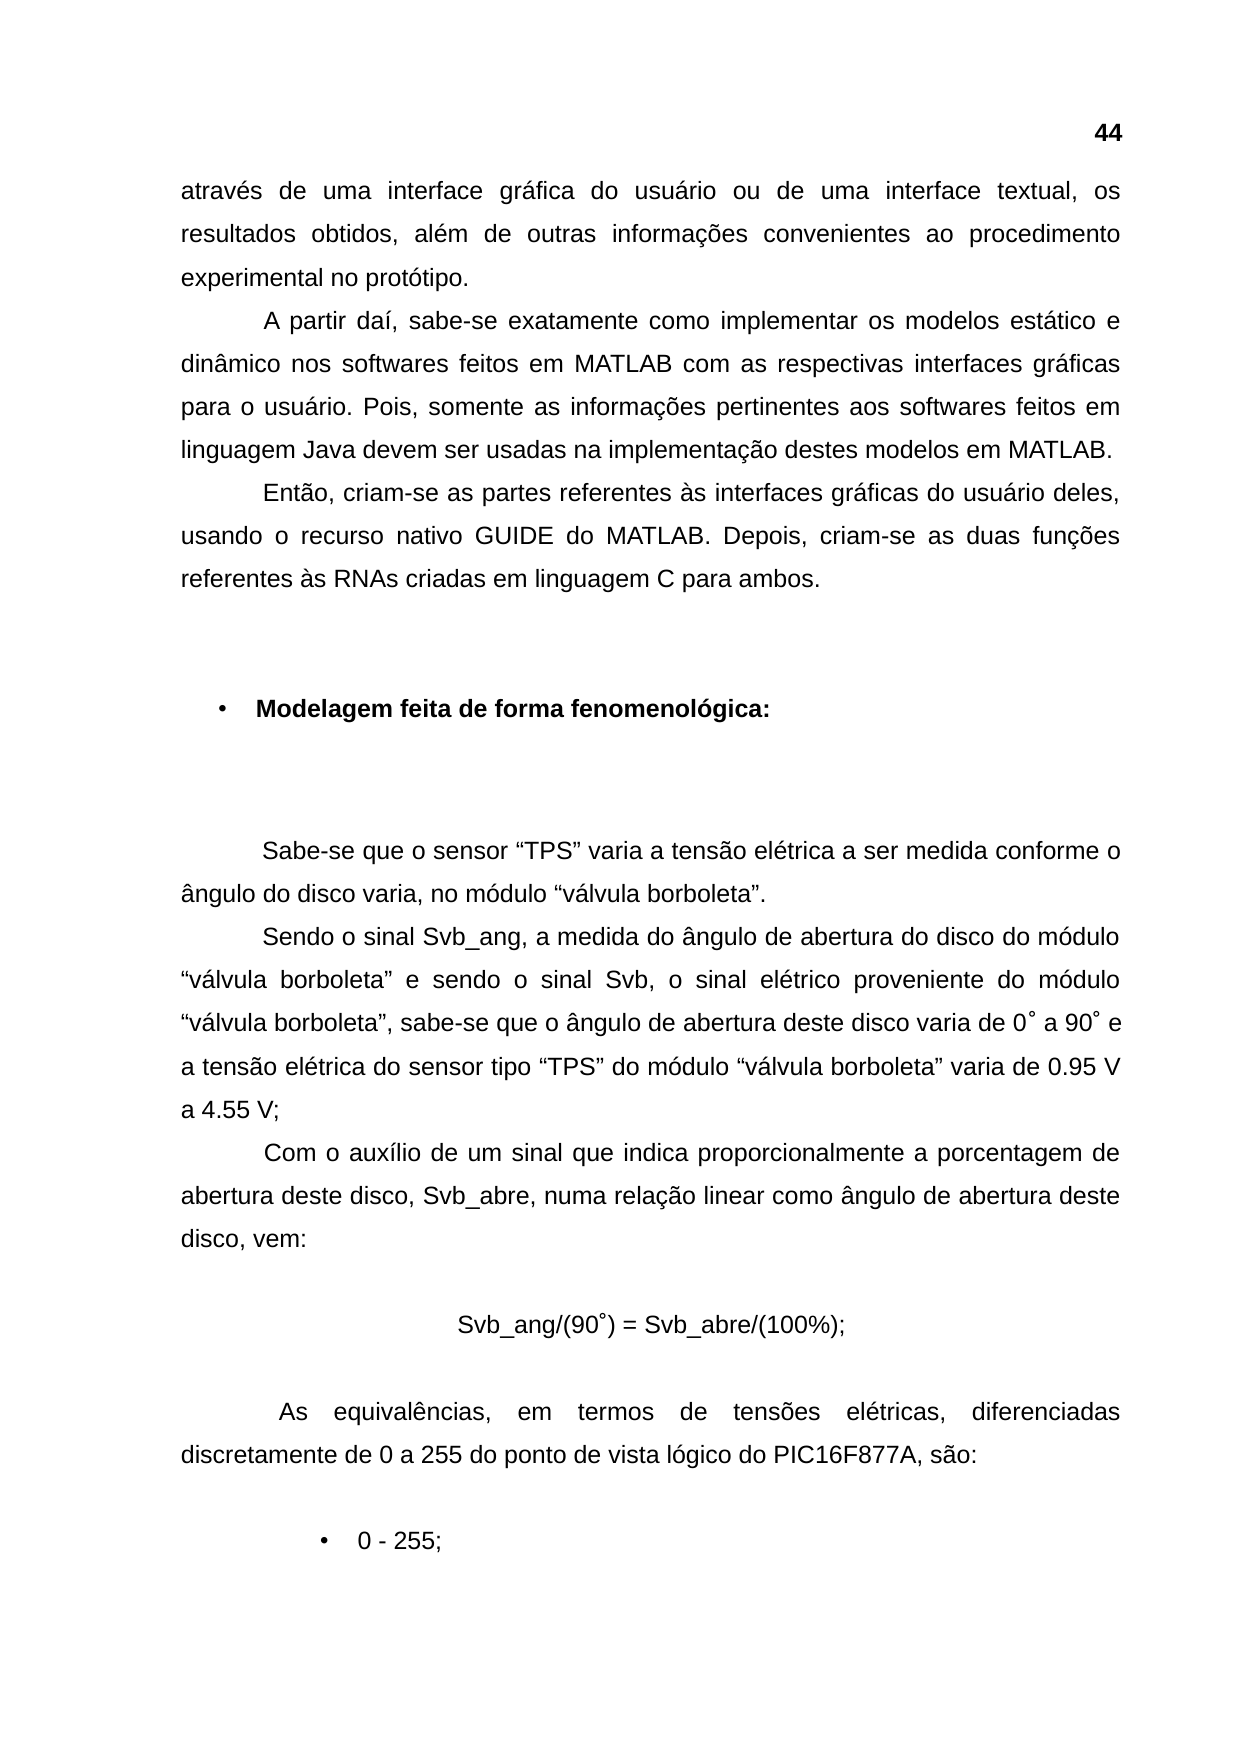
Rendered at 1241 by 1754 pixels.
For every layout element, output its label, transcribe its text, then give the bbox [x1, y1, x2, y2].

text A partir daí, sabe-se exatamente como implementar os modelos estático e dinâmico nos softwares feitos em MATLAB com as respectivas interfaces gráficas para o usuário. Pois, somente as informações pertinentes aos softwares feitos em linguagem Java devem ser usadas na implementação destes modelos em MATLAB. [181, 306, 1122, 464]
text através de uma interface gráfica do usuário ou de uma interface textual, os resultados obtidos, além de outras informações convenientes ao procedimento experimental no protótipo. [181, 176, 1122, 291]
text Sabe-se que o sensor “TPS” varia a tensão elétrica a ser medida conforme o ângulo do disco varia, no módulo “válvula borboleta”. [181, 836, 1122, 908]
text As equivalências, em termos de tensões elétricas, diferenciadas discretamente de 0 a 255 do ponto de vista lógico do PIC16F877A, são: [181, 1396, 1122, 1468]
list Modelagem feita de forma fenomenológica: [218, 694, 1122, 723]
text Então, criam-se as partes referentes às interfaces gráficas do usuário deles, usando o recurso nativo GUIDE do MATLAB. Depois, criam-se as duas funções referentes às RNAs criadas em linguagem C para ambos. [181, 478, 1122, 593]
text Sendo o sinal Svb_ang, a medida do ângulo de abertura do disco do módulo “válvula borboleta” e sendo o sinal Svb, o sinal elétrico proveniente do módulo “válvula borboleta”, sabe-se que o ângulo de abertura deste disco varia de 0˚ a 90˚ e a tensão elétrica do sensor tipo “TPS” do módulo “válvula borboleta” varia de 0.95 V a 4.55 V; [181, 922, 1122, 1123]
text Svb_ang/(90˚) = Svb_abre/(100%); [181, 1310, 1122, 1339]
list 0 - 255; [320, 1526, 1122, 1555]
text Com o auxílio de um sinal que indica proporcionalmente a porcentagem de abertura deste disco, Svb_abre, numa relação linear como ângulo de abertura deste disco, vem: [181, 1138, 1122, 1253]
